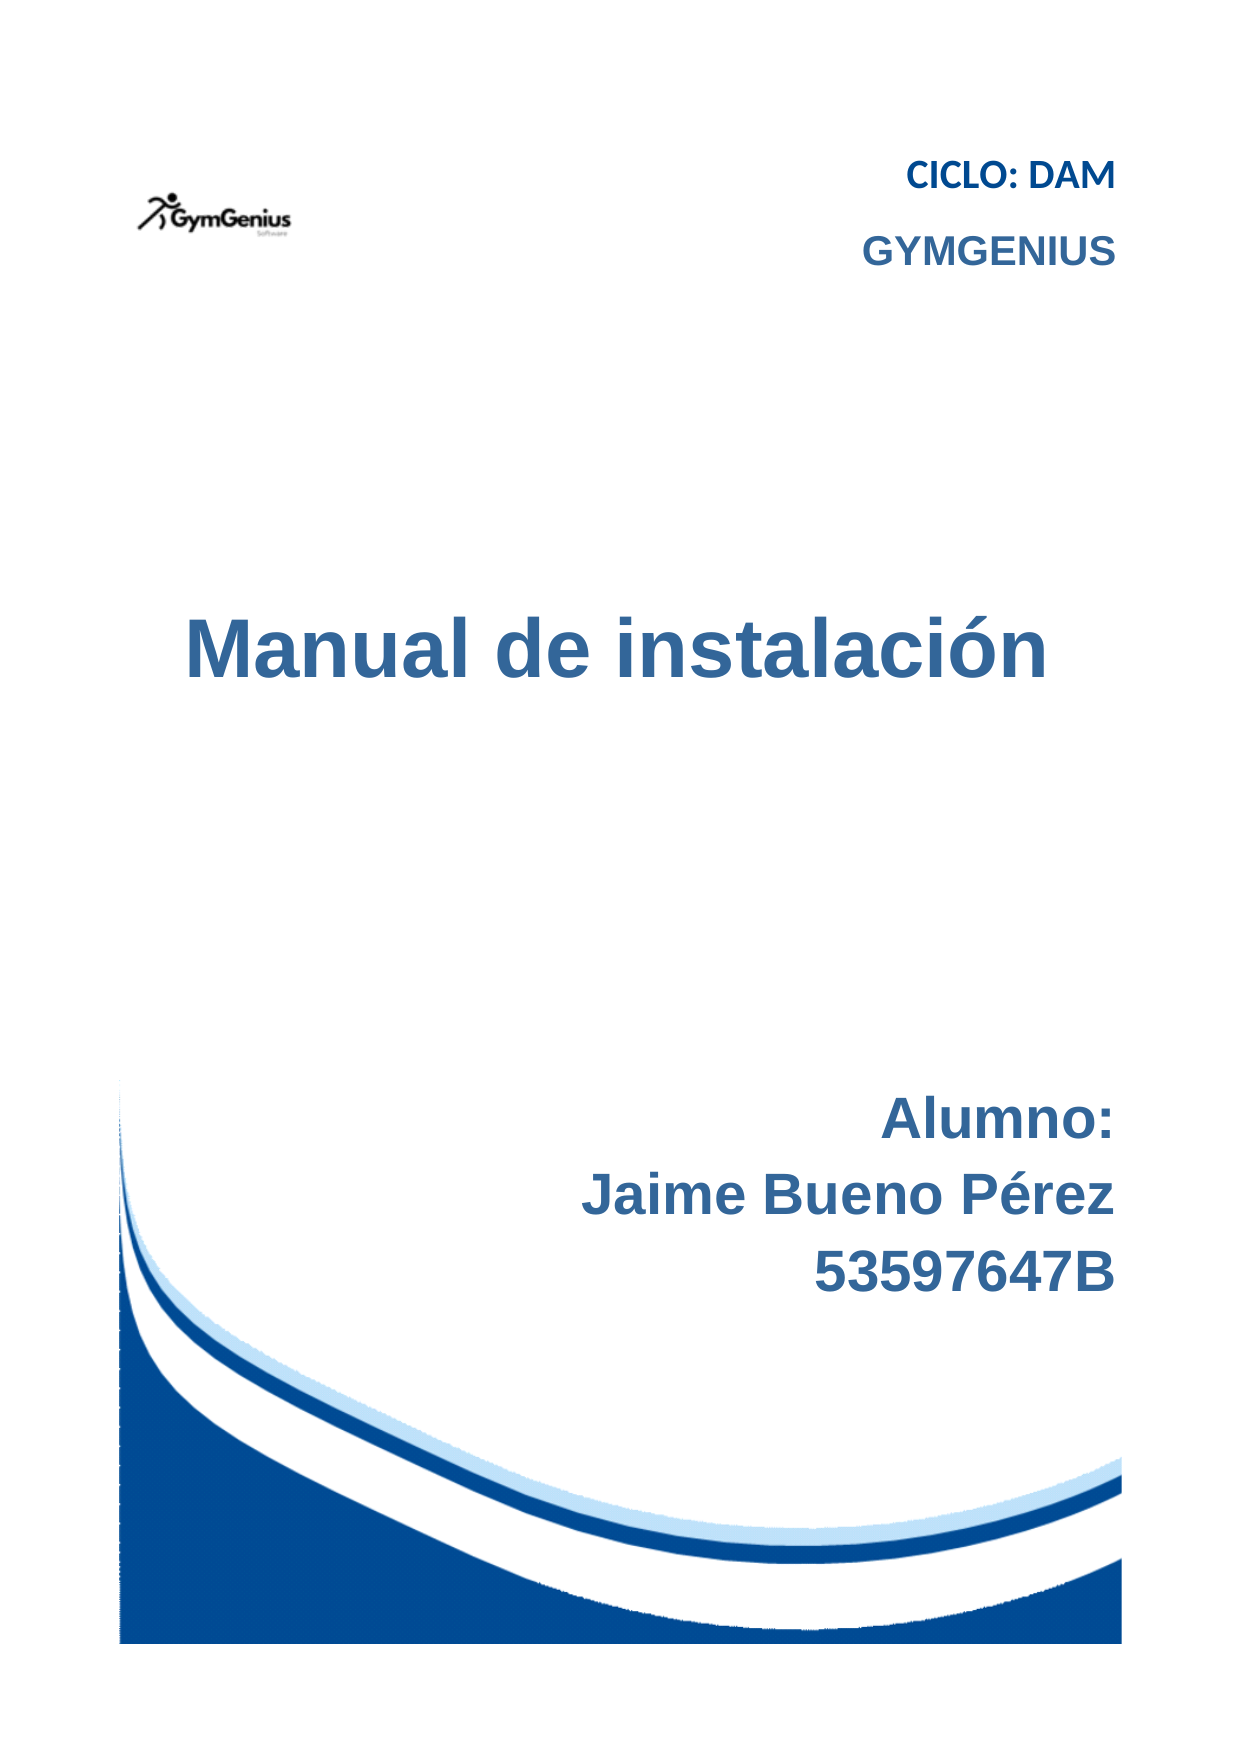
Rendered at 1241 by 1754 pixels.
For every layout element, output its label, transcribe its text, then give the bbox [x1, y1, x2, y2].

text ciclo: DAM [314, 118, 1116, 198]
picture [118, 118, 314, 314]
text Manual de instalación [118, 599, 1116, 695]
text GYMGENIUS [314, 198, 1116, 274]
